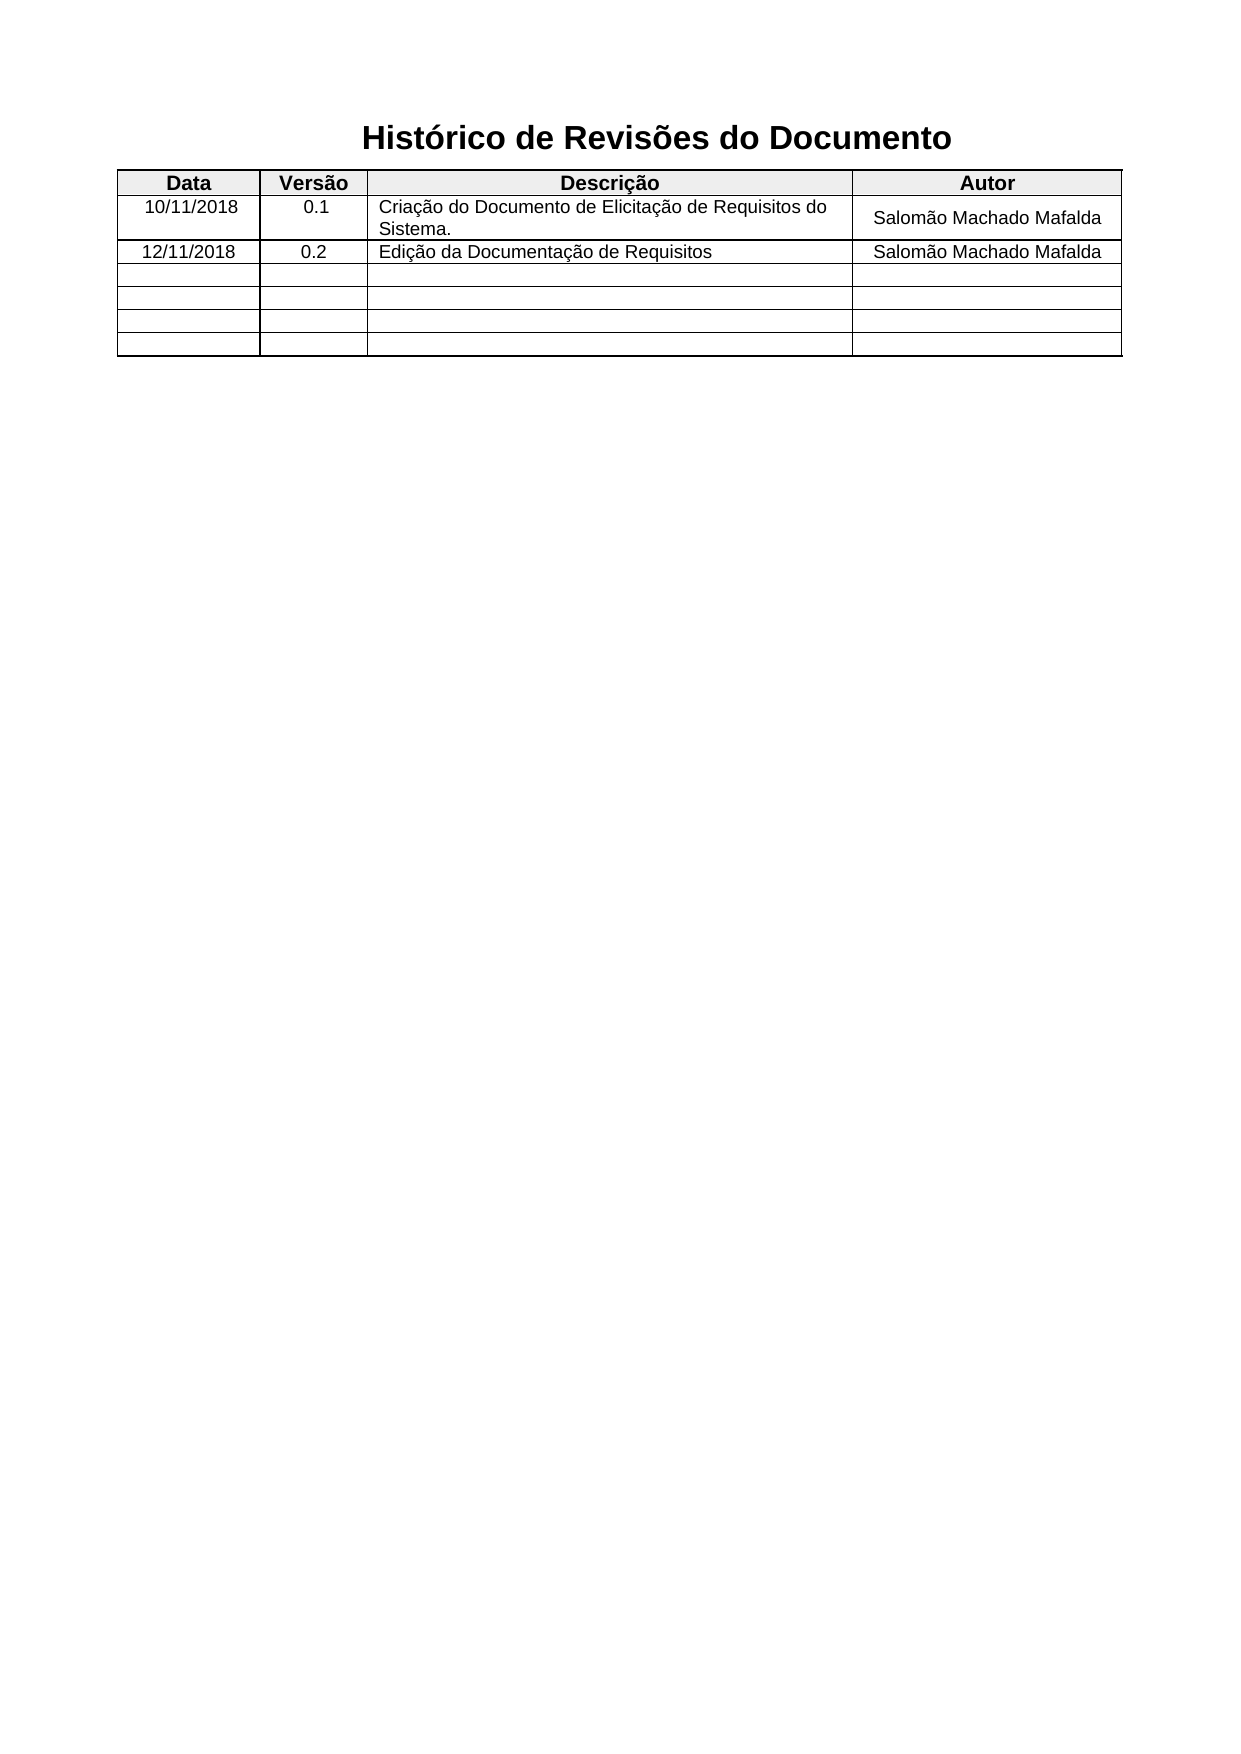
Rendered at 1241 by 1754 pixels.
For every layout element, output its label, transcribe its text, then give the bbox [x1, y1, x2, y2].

table_cell Edição da Documentação de Requisitos [368, 241, 852, 262]
table_cell [118, 333, 259, 355]
table_cell [853, 310, 1121, 332]
table_cell [118, 310, 259, 332]
table_cell 0.2 [261, 241, 367, 262]
table_cell [368, 264, 852, 286]
text Histórico de Revisões do Documento [192, 118, 1122, 157]
table_cell 10/11/2018 [118, 196, 259, 239]
table_header Descrição [368, 171, 852, 194]
table_cell [261, 333, 367, 355]
table_cell [368, 310, 852, 332]
table_header Versão [261, 171, 367, 194]
table_cell Salomão Machado Mafalda [853, 196, 1121, 239]
table_cell [118, 264, 259, 286]
table_header Data [118, 171, 259, 194]
table_cell [261, 287, 367, 309]
table_cell 12/11/2018 [118, 241, 259, 262]
table_cell [853, 287, 1121, 309]
table_cell 0.1 [261, 196, 367, 239]
table_cell [118, 287, 259, 309]
table_cell [368, 287, 852, 309]
table_cell [368, 333, 852, 355]
table_cell [853, 333, 1121, 355]
table_cell [853, 264, 1121, 286]
table_cell [261, 264, 367, 286]
table_cell Criação do Documento de Elicitação de Requisitos do Sistema. [368, 196, 852, 239]
table_header Autor [853, 171, 1121, 194]
table_cell Salomão Machado Mafalda [853, 241, 1121, 262]
table_cell [261, 310, 367, 332]
